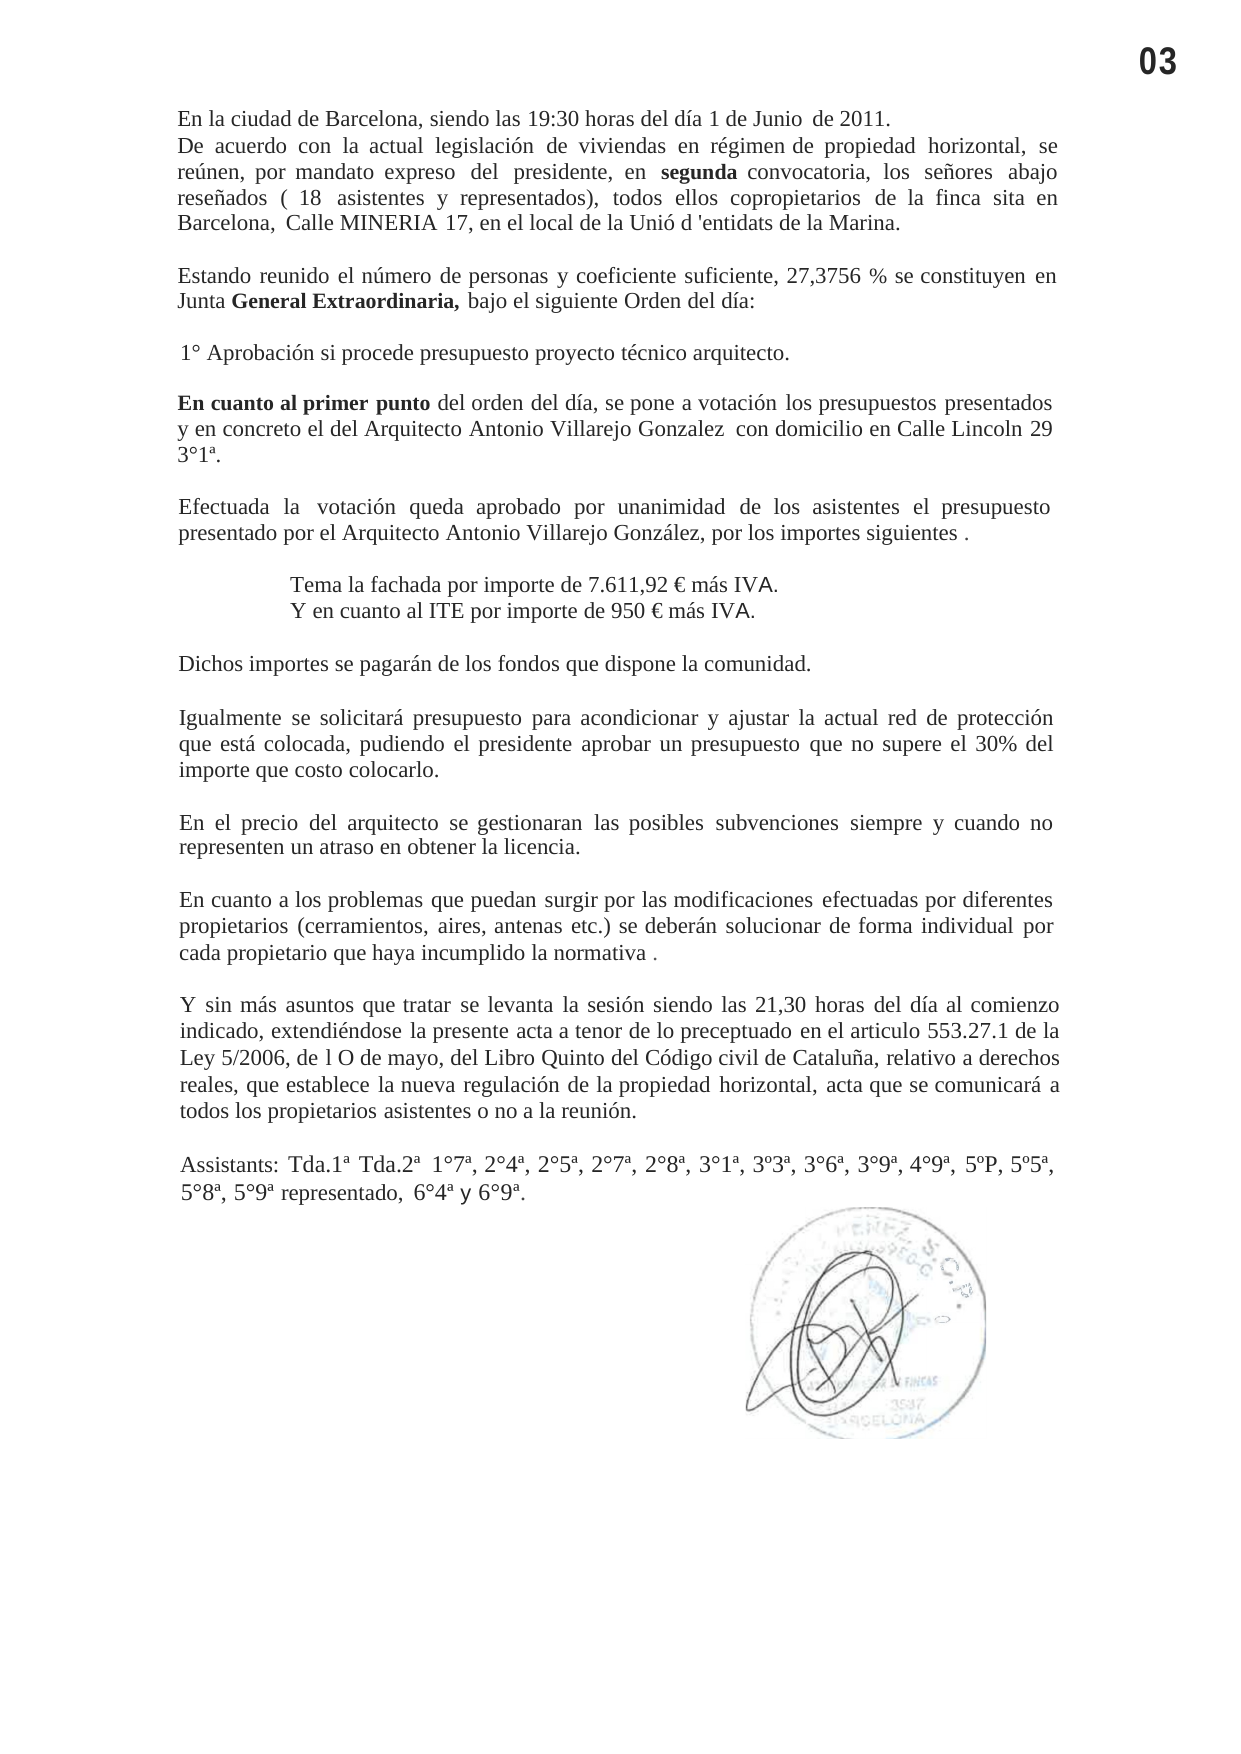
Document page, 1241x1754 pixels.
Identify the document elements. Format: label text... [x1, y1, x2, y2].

text En el precio del arquitecto se gestionaran las posibles subvenciones siempre y cuando no representen un atraso en obtener la licencia. [179, 811, 1054, 859]
text Estando reunido el número de personas y coeficiente suficiente, 27,3756 % se constituyen en Junta General Extraordinaria, bajo el siguiente Orden del día: [177, 262, 1057, 314]
picture [745, 1207, 987, 1439]
text En la ciudad de Barcelona, siendo las 19:30 horas del día 1 de Junio de 2011. [177, 106, 1188, 132]
text Y sin más asuntos que tratar se levanta la sesión siendo las 21,30 horas del día al comienzo indicado, extendiéndose la presente acta a tenor de lo preceptuado en el articulo 553.27.1 de la Ley 5/2006, de l O de mayo, del Libro Quinto del Código civil de Cataluña, relativo a derechos reales, que establece la nueva regulación de la propiedad horizontal, acta que se comunicará a todos los propietarios asistentes o no a la reunión. [179, 991, 1061, 1123]
text 1° Aprobación si procede presupuesto proyecto técnico arquitecto. [180, 338, 1188, 365]
text Efectuada la votación queda aprobado por unanimidad de los asistentes el presupuesto presentado por el Arquitecto Antonio Villarejo González, por los importes siguientes . [178, 494, 1051, 545]
text De acuerdo con la actual legislación de viviendas en régimen de propiedad horizontal, se reúnen, por mandato expreso del presidente, en segunda convocatoria, los señores abajo reseñados ( 18 asistentes y representados), todos ellos copropietarios de la finca sita en Barcelona, Calle MINERIA 17, en el local de la Unió d 'entidats de la Marina. [177, 132, 1058, 236]
text Tema la fachada por importe de 7.611,92 € más IVA. [290, 571, 1184, 598]
text Y en cuanto al ITE por importe de 950 € más IVA. [290, 598, 1184, 624]
text Assistants: Tda.1ª Tda.2ª 1°7ª, 2°4ª, 2°5ª, 2°7ª, 2°8ª, 3°1ª, 3º3ª, 3°6ª, 3°9ª, 4°9ª, 5ºP, 5º5ª, 5°8ª, 5°9ª representado, 6°4ª y 6°9ª. [180, 1150, 1054, 1206]
text En cuanto al primer punto del orden del día, se pone a votación los presupuestos presentados y en concreto el del Arquitecto Antonio Villarejo Gonzalez con domicilio en Calle Lincoln 29 3°1ª. [177, 390, 1053, 467]
text Dichos importes se pagarán de los fondos que dispone la comunidad. [178, 650, 1188, 677]
text En cuanto a los problemas que puedan surgir por las modificaciones efectuadas por diferentes propietarios (cerramientos, aires, antenas etc.) se deberán solucionar de forma individual por cada propietario que haya incumplido la normativa . [179, 886, 1054, 965]
text 03 [100, 38, 1177, 82]
text Igualmente se solicitará presupuesto para acondicionar y ajustar la actual red de protección que está colocada, pudiendo el presidente aprobar un presupuesto que no supere el 30% del importe que costo colocarlo. [178, 704, 1054, 783]
